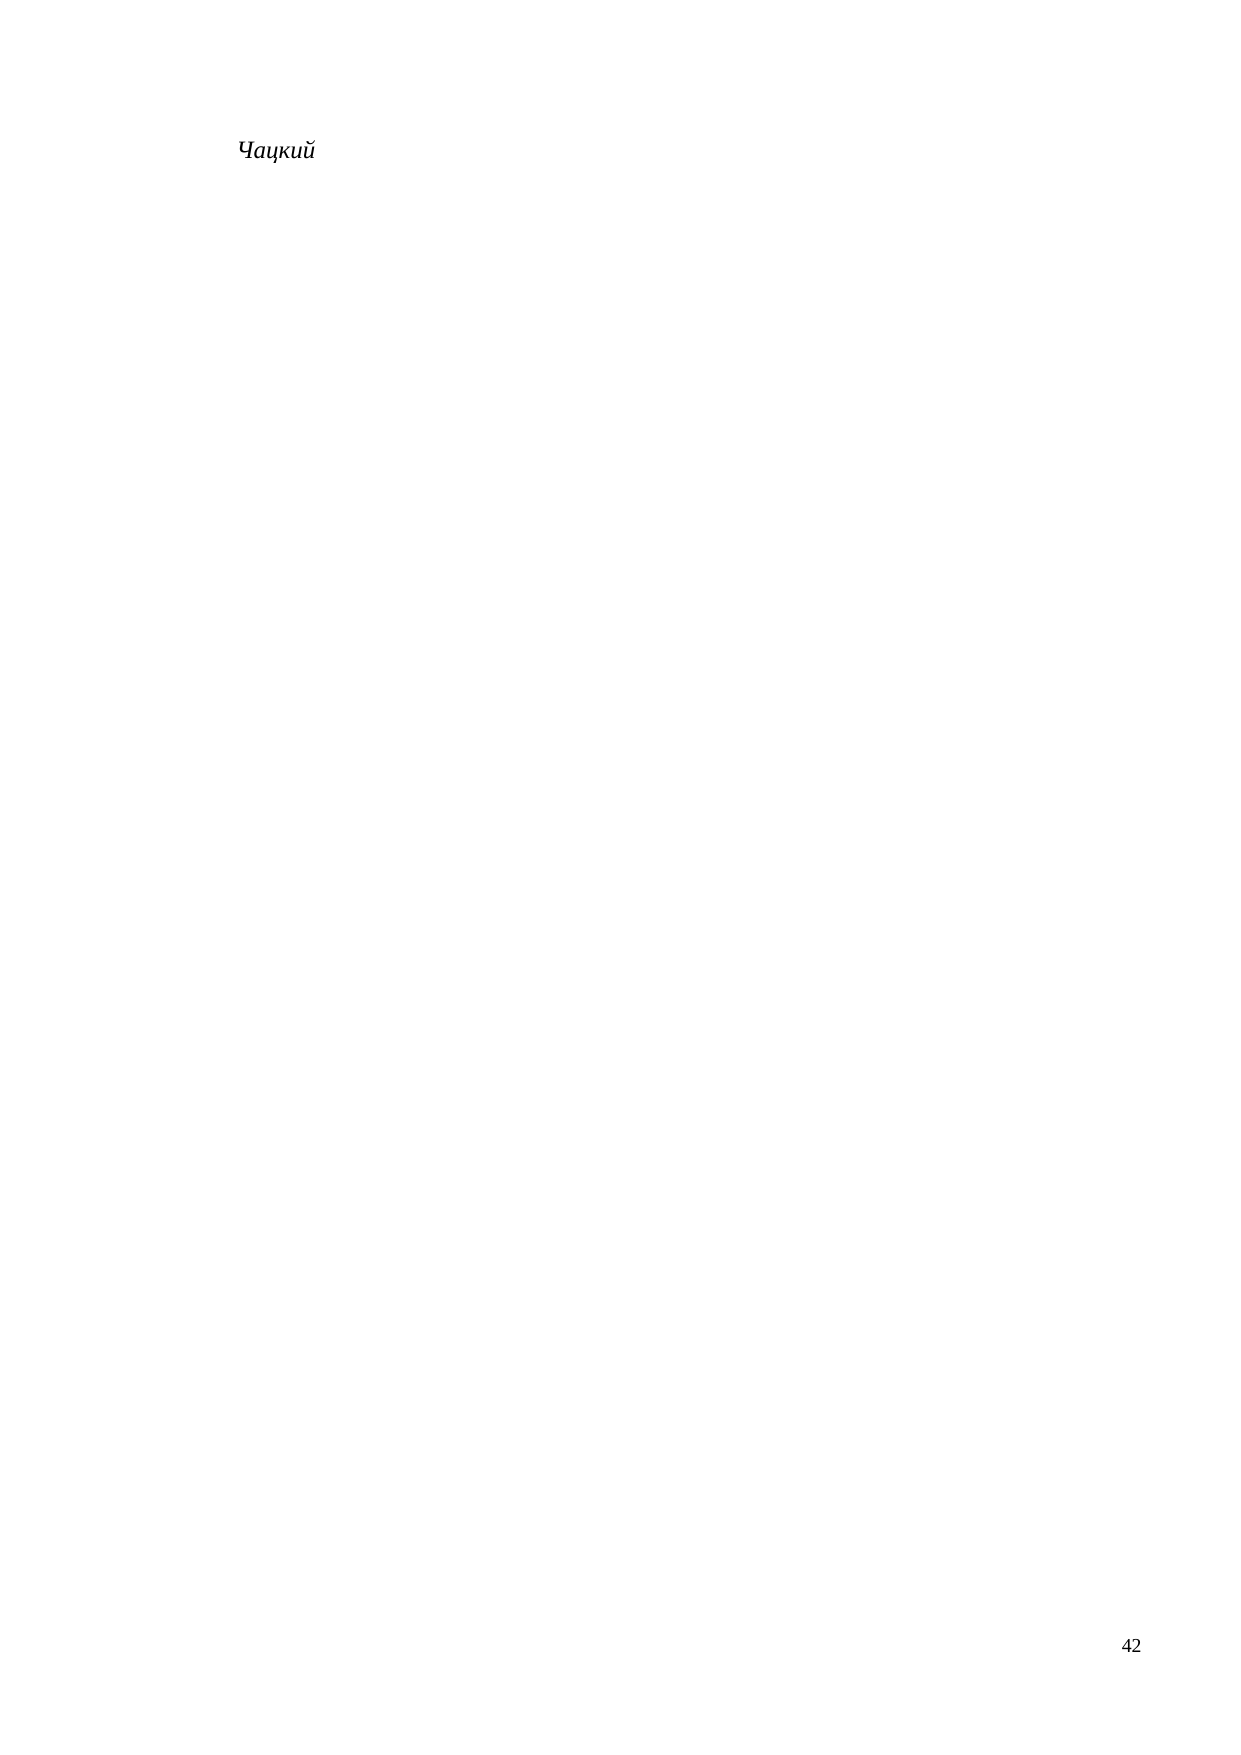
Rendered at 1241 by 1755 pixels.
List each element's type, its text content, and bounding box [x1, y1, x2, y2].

text Чацкий [236, 135, 1168, 164]
